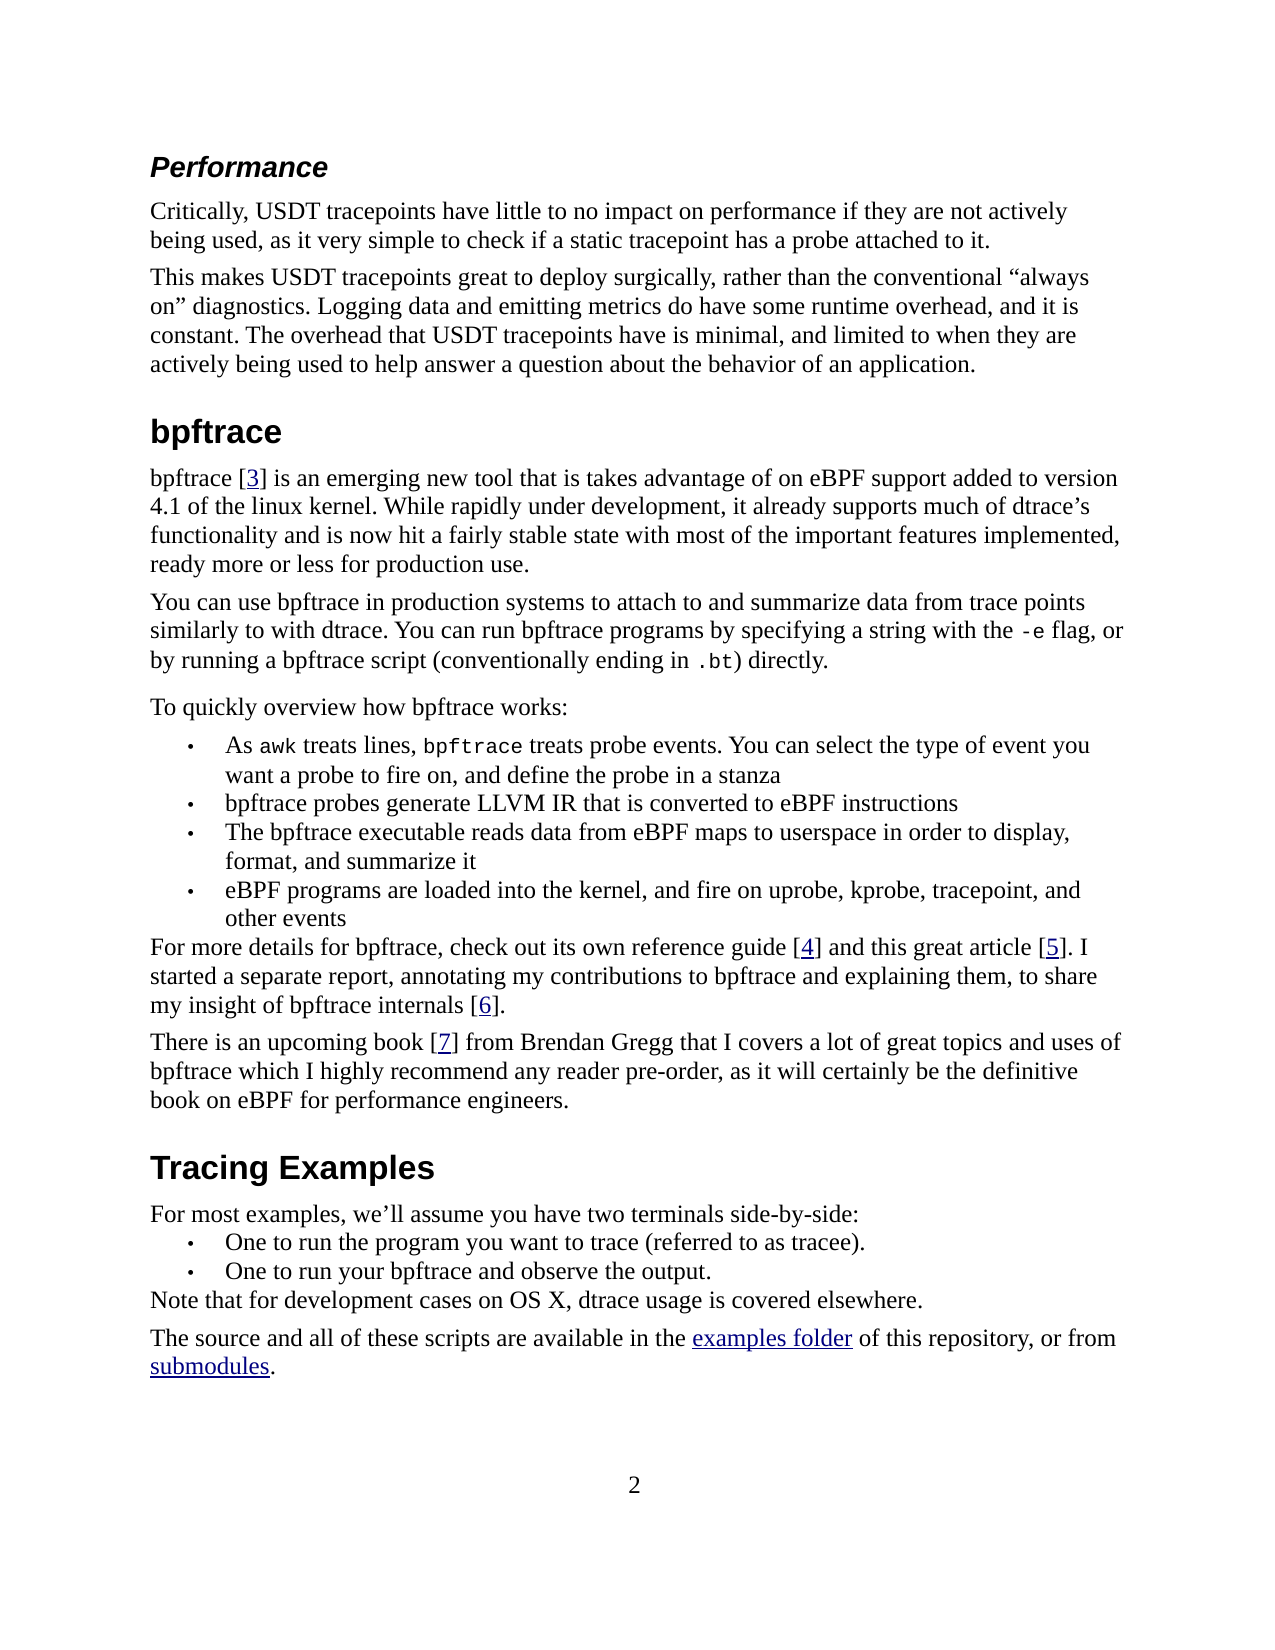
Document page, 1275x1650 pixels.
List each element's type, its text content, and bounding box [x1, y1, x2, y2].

list As awk treats lines, bpftrace treats probe events. You can select the type of event you want a probe to fire on, and define the probe in a stanza [187, 730, 1125, 788]
list bpftrace probes generate LLVM IR that is converted to eBPF instructions [187, 788, 1125, 817]
text You can use bpftrace in production systems to attach to and summarize data from trace points similarly to with dtrace. You can run bpftrace programs by specifying a string with the -e flag, or by running a bpftrace script (conventionally ending in .bt) directly. [150, 587, 1125, 674]
list One to run your bpftrace and observe the output. [187, 1256, 1125, 1285]
text This makes USDT tracepoints great to deploy surgically, rather than the conventional “always on” diagnostics. Logging data and emitting metrics do have some runtime overhead, and it is constant. The overhead that USDT tracepoints have is minimal, and limited to when they are actively being used to help answer a question about the behavior of an application. [150, 262, 1125, 377]
text For more details for bpftrace, check out its own reference guide [4] and this great article [5]. I started a separate report, annotating my contributions to bpftrace and explaining them, to share my insight of bpftrace internals [6]. [150, 932, 1125, 1018]
text To quickly overview how bpftrace works: [150, 692, 1125, 721]
text For most examples, we’ll assume you have two terminals side-by-side: [150, 1199, 1125, 1227]
list One to run the program you want to trace (referred to as tracee). [187, 1227, 1125, 1256]
text Critically, USDT tracepoints have little to no impact on performance if they are not actively being used, as it very simple to check if a static tracepoint has a probe attached to it. [150, 196, 1125, 253]
text bpftrace [3] is an emerging new tool that is takes advantage of on eBPF support added to version 4.1 of the linux kernel. While rapidly under development, it already supports much of dtrace’s functionality and is now hit a fairly stable state with most of the important features implemented, ready more or less for production use. [150, 463, 1125, 578]
subtitle Performance [150, 150, 1125, 183]
text Note that for development cases on OS X, dtrace usage is covered elsewhere. [150, 1285, 1125, 1314]
text The source and all of these scripts are available in the examples folder of this repository, or from submodules. [150, 1323, 1125, 1380]
text There is an upcoming book [7] from Brendan Gregg that I covers a lot of great topics and uses of bpftrace which I highly recommend any reader pre-order, as it will certainly be the definitive book on eBPF for performance engineers. [150, 1027, 1125, 1114]
list eBPF programs are loaded into the kernel, and fire on uprobe, kprobe, tracepoint, and other events [187, 875, 1125, 932]
subtitle bpftrace [150, 411, 1125, 450]
subtitle Tracing Examples [150, 1148, 1125, 1186]
list The bpftrace executable reads data from eBPF maps to userspace in order to display, format, and summarize it [187, 817, 1125, 875]
